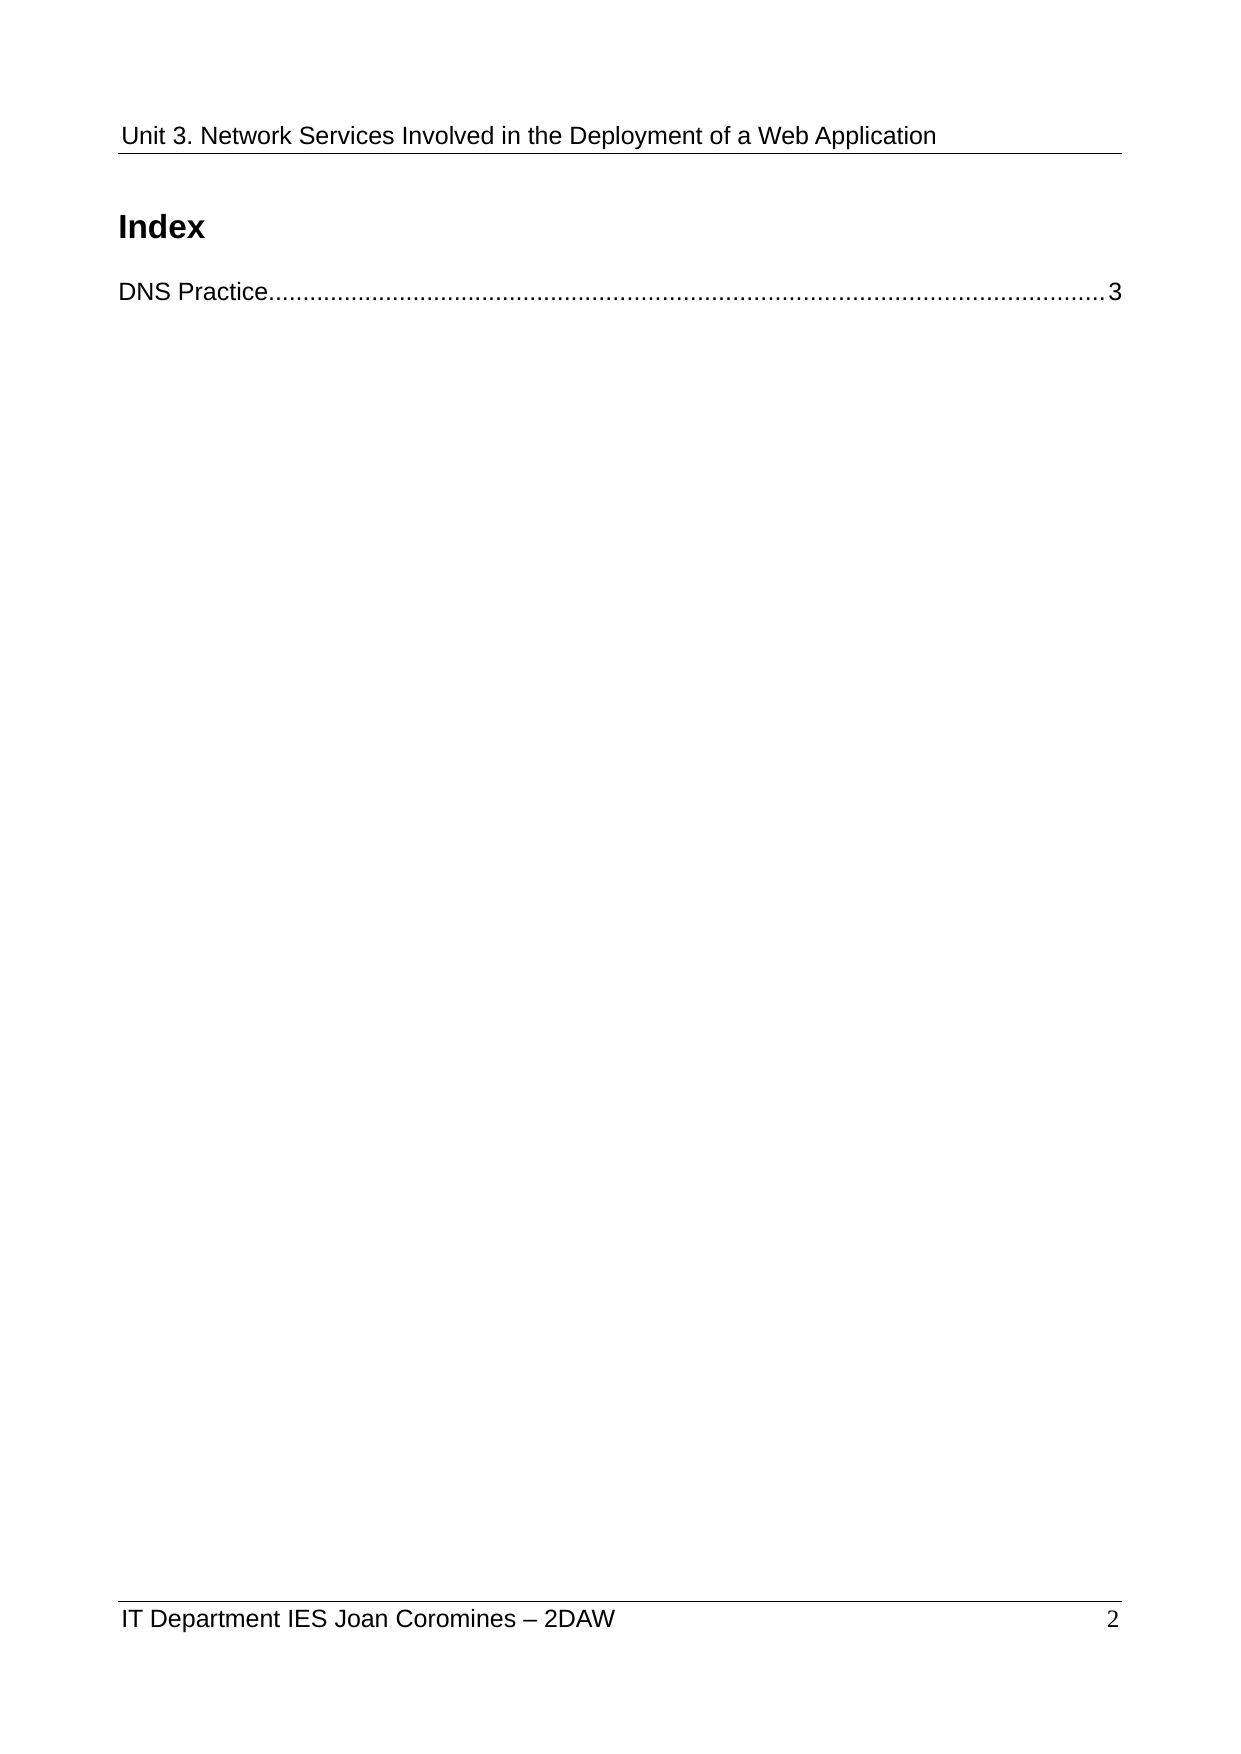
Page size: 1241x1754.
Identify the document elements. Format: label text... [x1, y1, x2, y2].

subtitle Index [118, 207, 1122, 246]
text DNS Practice 3 [118, 277, 1122, 306]
